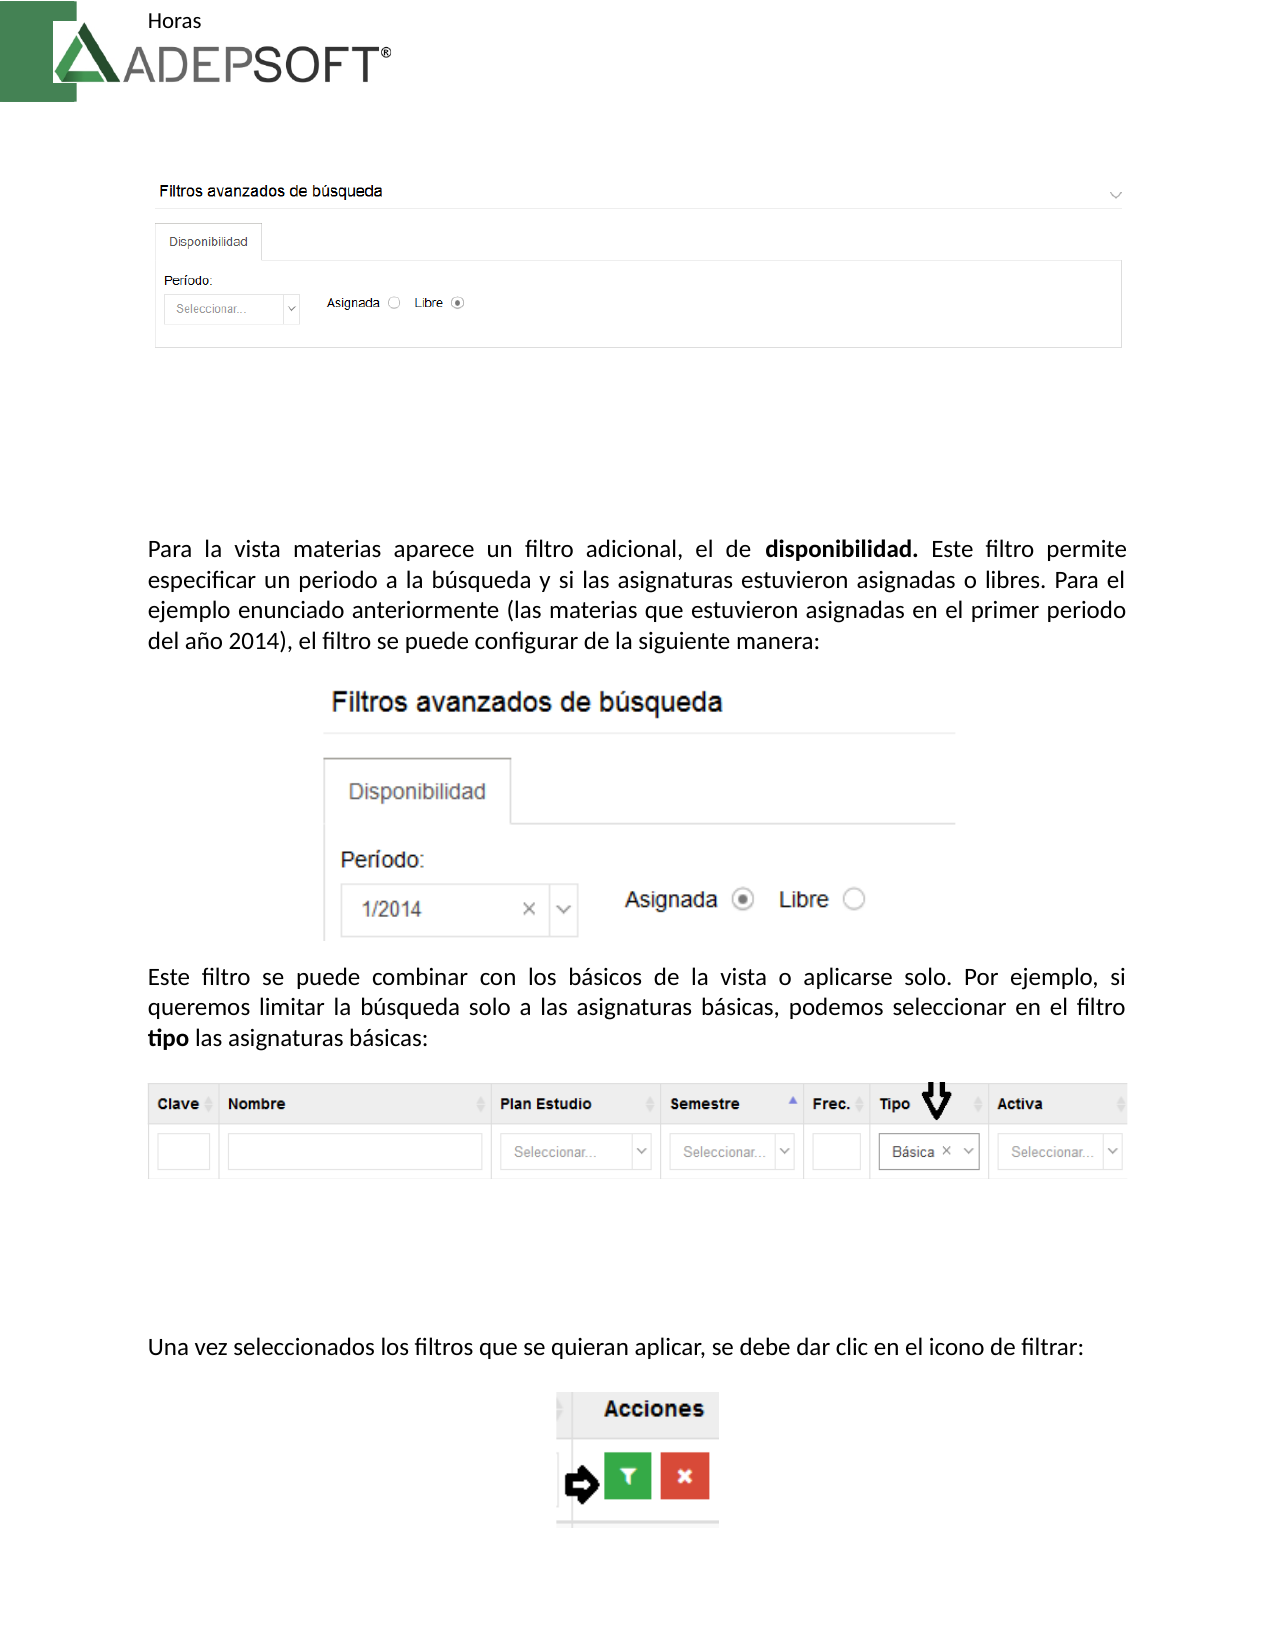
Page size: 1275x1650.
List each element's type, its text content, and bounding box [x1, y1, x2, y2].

picture [53, 21, 392, 83]
text Para la vista materias aparece un filtro adicional, el de disponibilidad. Este filtro permite especificar un periodo a la búsqueda y si las asignaturas estuvieron asignadas o libres. Para el ejemplo enunciado anteriormente (las materias que estuvieron asignadas en el primer periodo del año 2014), el filtro se puede configurar de la siguiente manera: [148, 533, 1127, 656]
text Este filtro se puede combinar con los básicos de la vista o aplicarse solo. Por ejemplo, si queremos limitar la búsqueda solo a las asignaturas básicas, podemos seleccionar en el filtro tipo las asignaturas básicas: [148, 961, 1127, 1052]
text Una vez seleccionados los filtros que se quieran aplicar, se debe dar clic en el icono de filtrar: [148, 1331, 1127, 1361]
